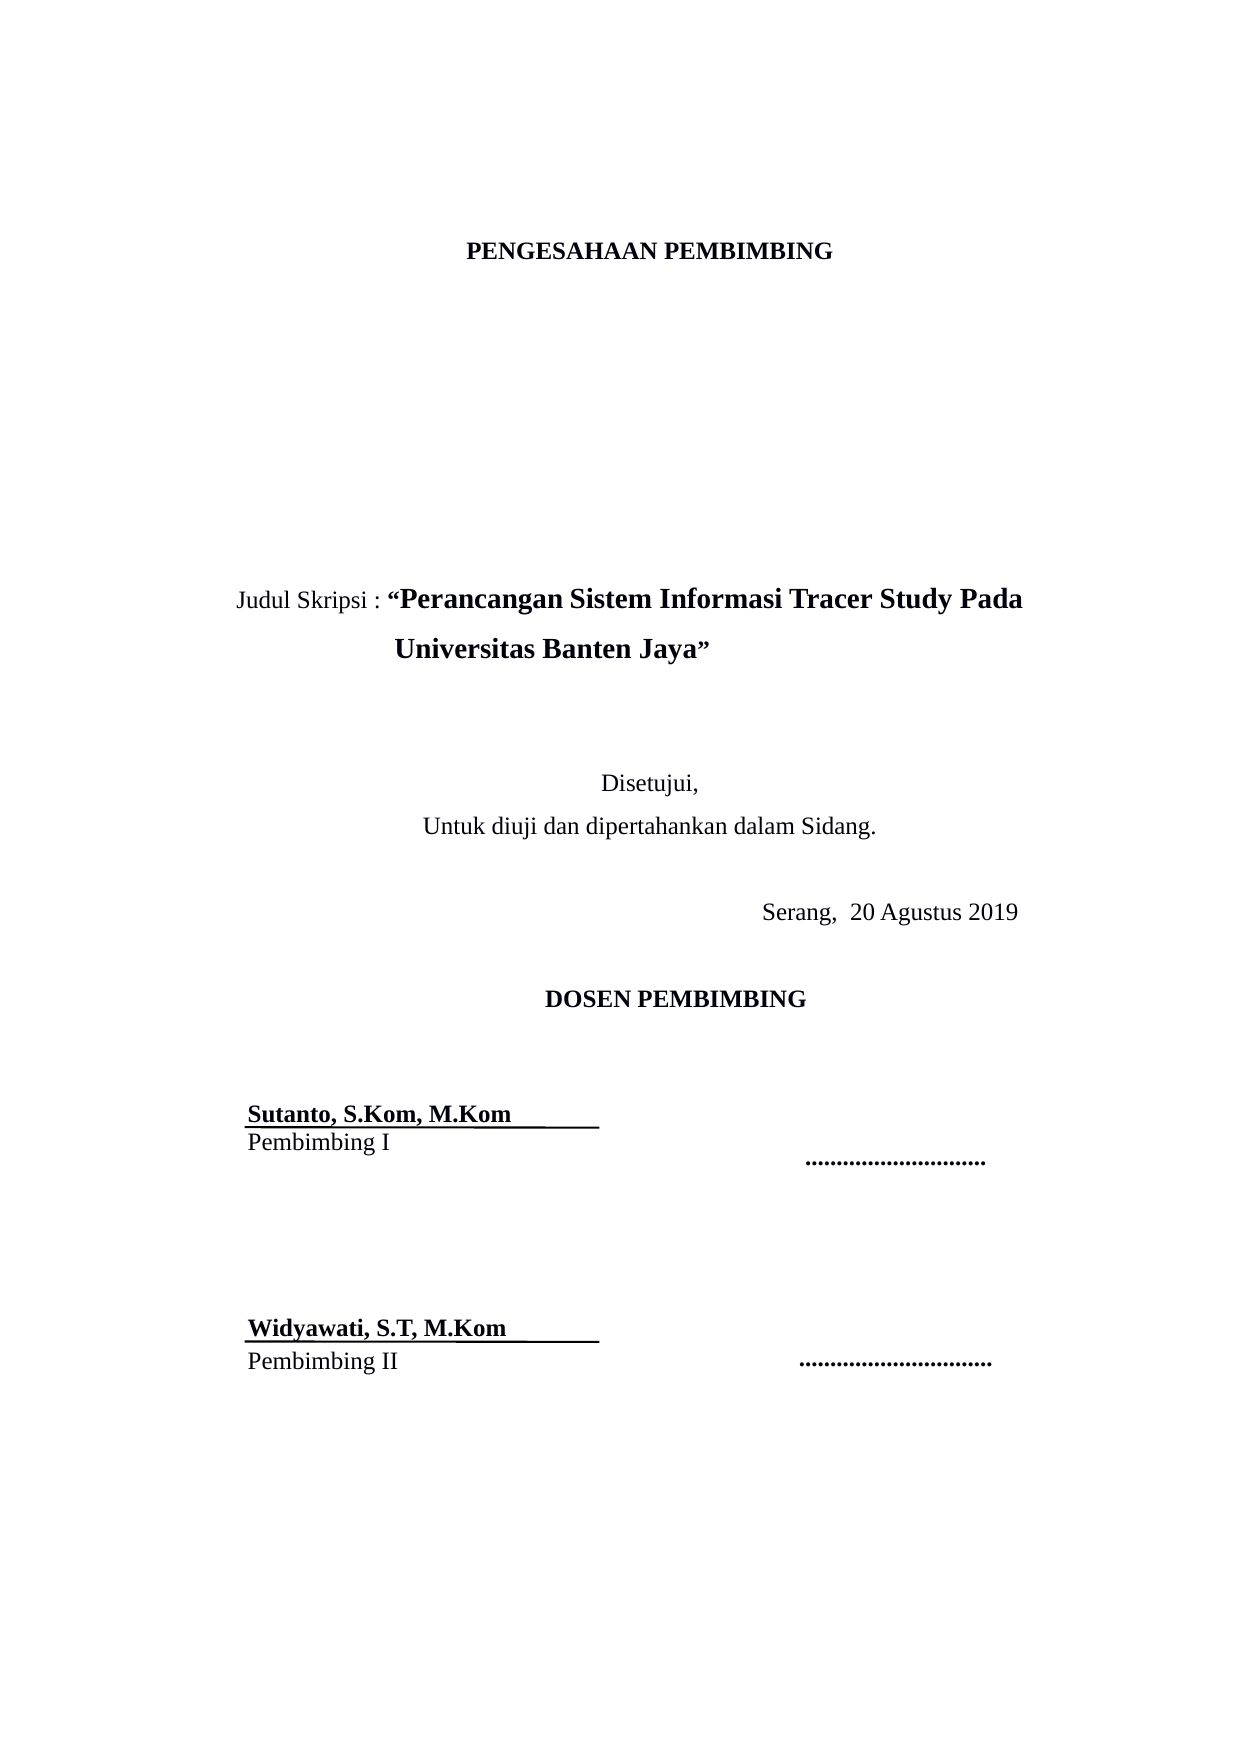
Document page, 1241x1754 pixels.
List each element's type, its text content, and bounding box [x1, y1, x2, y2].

table_cell ............................. [676, 1013, 1115, 1171]
table_header DOSEN PEMBIMBING [236, 984, 1115, 1012]
text Serang, 20 Agustus 2019 [236, 897, 1063, 926]
text Untuk diuji dan dipertahankan dalam Sidang. [236, 811, 1063, 840]
text Disetujui, [236, 768, 1063, 797]
table_cell ............................... [676, 1171, 1115, 1374]
text Judul Skripsi : “Perancangan Sistem Informasi Tracer Study Pada Universitas Banten Jaya” [236, 581, 1063, 665]
table_cell Sutanto, S.Kom, M.Kom Pembimbing I [236, 1013, 676, 1171]
text PENGESAHAAN PEMBIMBING [236, 236, 1063, 265]
table_cell Widyawati, S.T, M.Kom Pembimbing II [236, 1171, 676, 1374]
